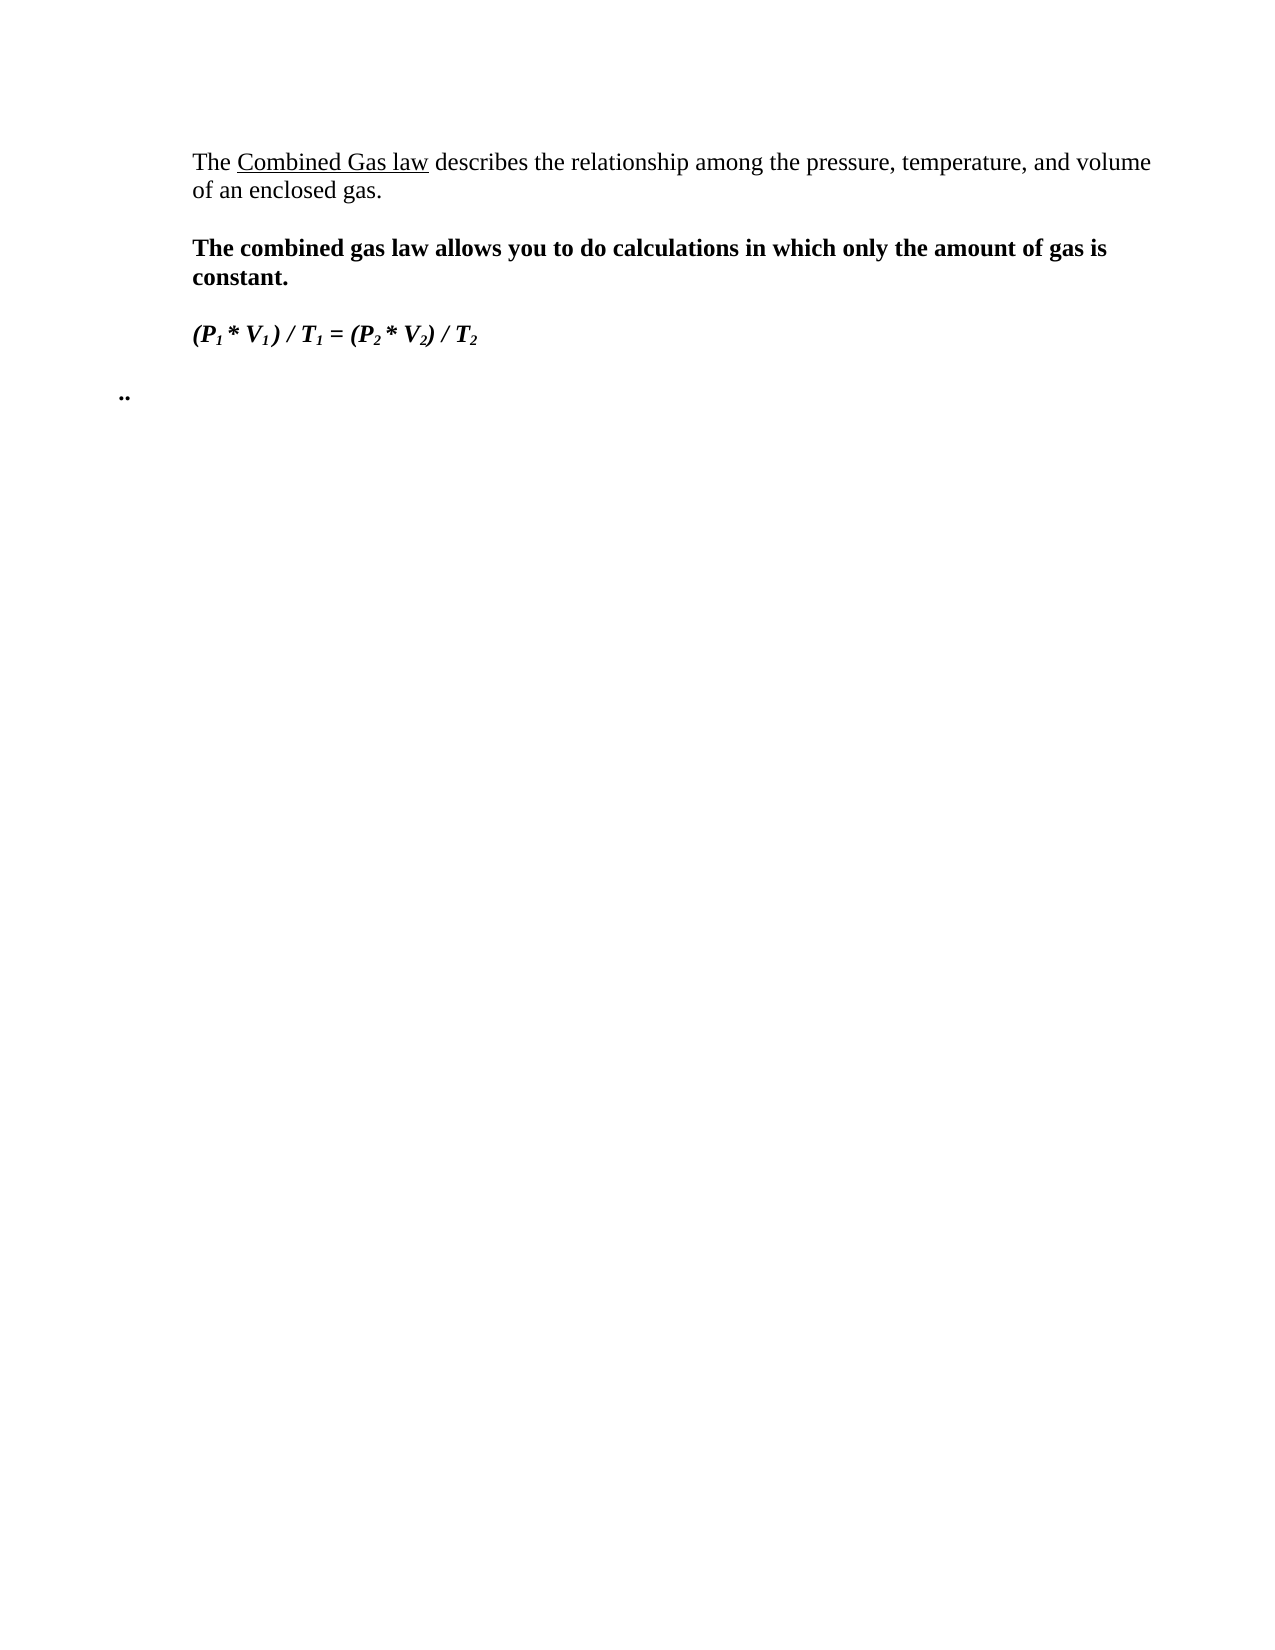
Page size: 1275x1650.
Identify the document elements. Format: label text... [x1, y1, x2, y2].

text (P1 * V1 ) / T1 = (P2 * V2) / T2 [118, 319, 1157, 348]
text The Combined Gas law describes the relationship among the pressure, temperature, and volume of an enclosed gas. [118, 147, 1157, 204]
text The combined gas law allows you to do calculations in which only the amount of gas is constant. [118, 233, 1157, 291]
text .. [118, 377, 1157, 406]
